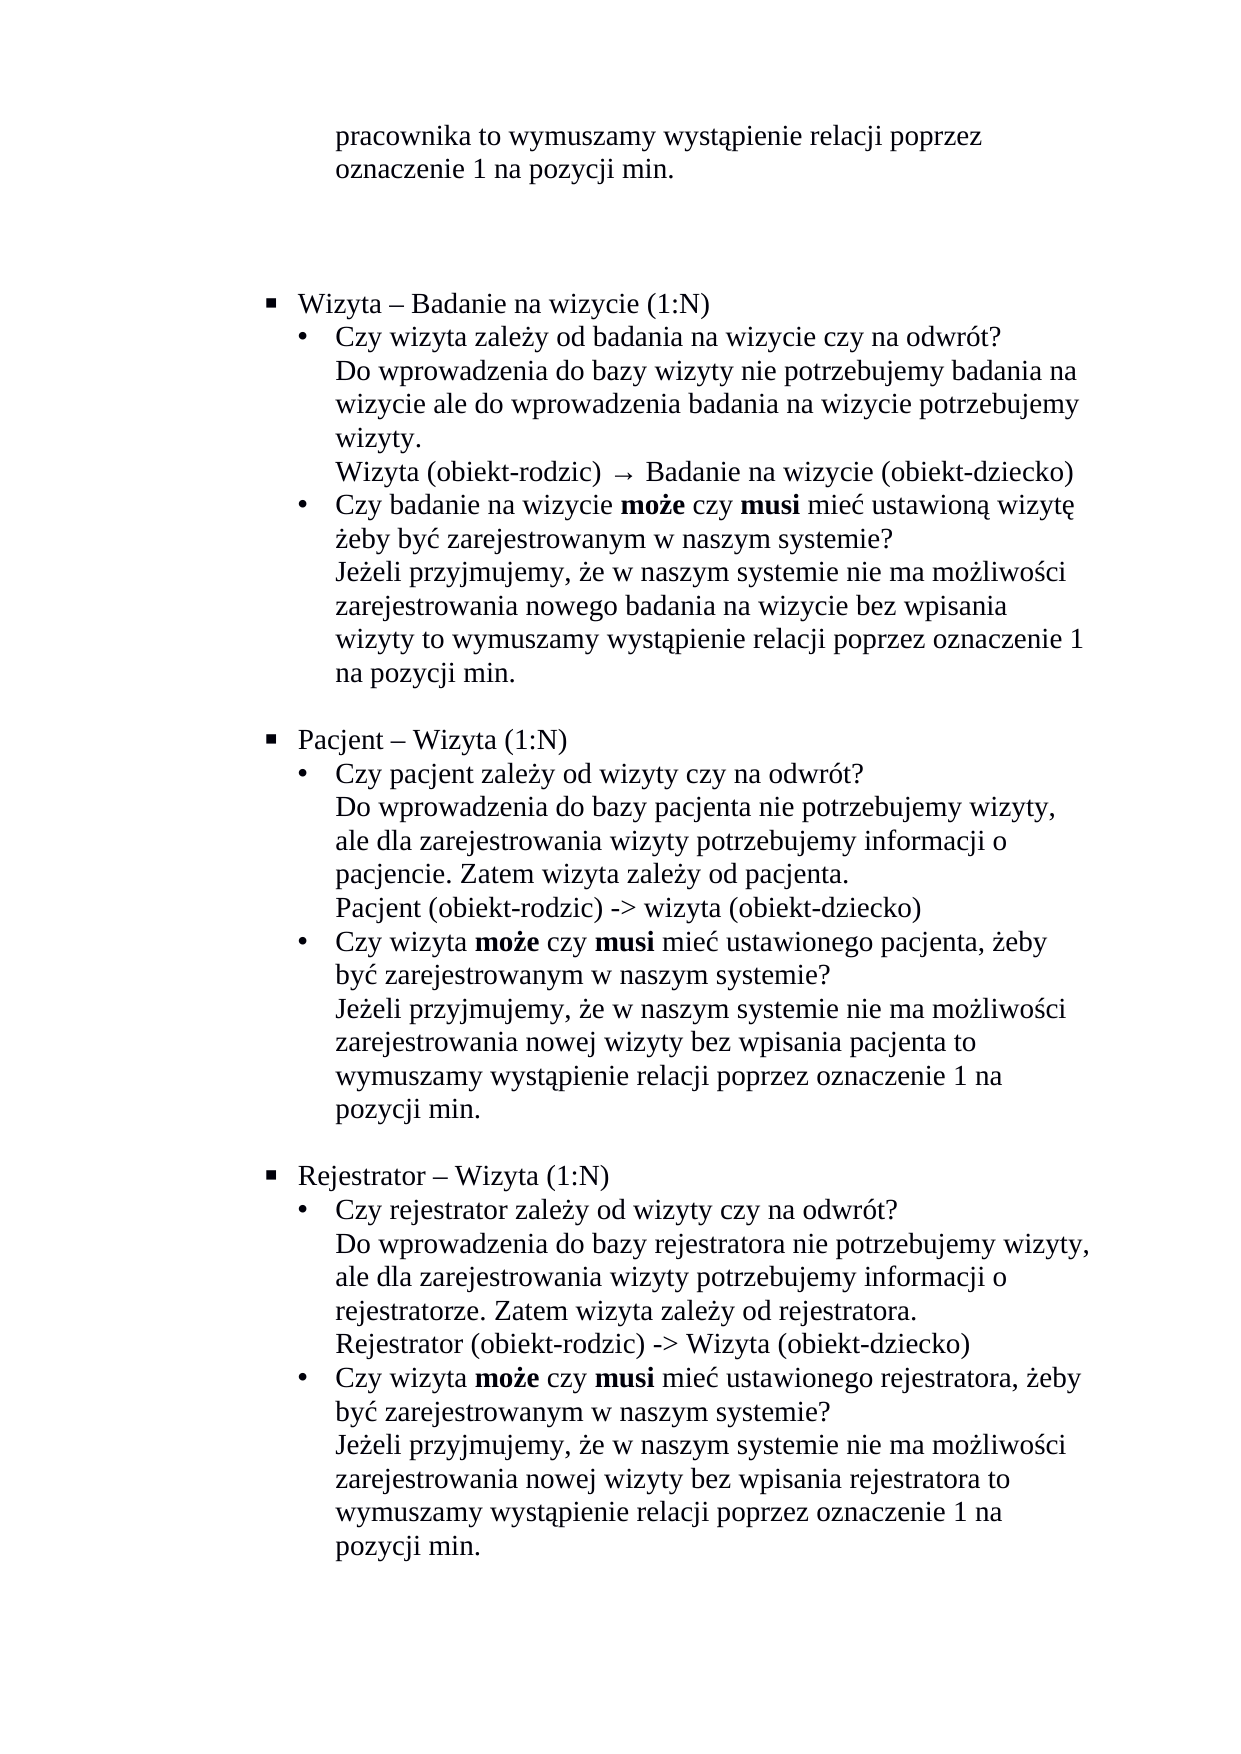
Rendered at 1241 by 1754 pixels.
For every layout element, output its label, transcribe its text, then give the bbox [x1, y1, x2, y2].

list Czy wizyta może czy musi mieć ustawionego pacjenta, żeby być zarejestrowanym w naszym systemie? [298, 924, 1092, 991]
list Jeżeli przyjmujemy, że w naszym systemie nie ma możliwości zarejestrowania nowej wizyty bez wpisania rejestratora to wymuszamy wystąpienie relacji poprzez oznaczenie 1 na pozycji min. [298, 1427, 1092, 1561]
list Wizyta – Badanie na wizycie (1:N) [260, 286, 1092, 319]
list Pacjent (obiekt-rodzic) -> wizyta (obiekt-dziecko) [298, 890, 1092, 924]
list Czy wizyta zależy od badania na wizycie czy na odwrót? [298, 319, 1092, 353]
list Czy badanie na wizycie może czy musi mieć ustawioną wizytę żeby być zarejestrowanym w naszym systemie? [298, 487, 1092, 554]
list Wizyta (obiekt-rodzic) → Badanie na wizycie (obiekt-dziecko) [298, 454, 1092, 487]
list Do wprowadzenia do bazy wizyty nie potrzebujemy badania na wizycie ale do wprowadzenia badania na wizycie potrzebujemy wizyty. [298, 353, 1092, 454]
list Czy wizyta może czy musi mieć ustawionego rejestratora, żeby być zarejestrowanym w naszym systemie? [298, 1360, 1092, 1427]
list Rejestrator – Wizyta (1:N) [260, 1158, 1092, 1192]
list Rejestrator (obiekt-rodzic) -> Wizyta (obiekt-dziecko) [298, 1326, 1092, 1360]
list Czy rejestrator zależy od wizyty czy na odwrót? Do wprowadzenia do bazy rejestratora nie potrzebujemy wizyty, ale dla zarejestrowania wizyty potrzebujemy informacji o rejestratorze. Zatem wizyta zależy od rejestratora. [298, 1192, 1092, 1326]
list Jeżeli przyjmujemy, że w naszym systemie nie ma możliwości zarejestrowania nowej wizyty bez wpisania pacjenta to wymuszamy wystąpienie relacji poprzez oznaczenie 1 na pozycji min. [298, 991, 1092, 1125]
list pracownika to wymuszamy wystąpienie relacji poprzez oznaczenie 1 na pozycji min. [298, 118, 1092, 185]
list Pacjent – Wizyta (1:N) [260, 722, 1092, 756]
list Jeżeli przyjmujemy, że w naszym systemie nie ma możliwości zarejestrowania nowego badania na wizycie bez wpisania wizyty to wymuszamy wystąpienie relacji poprzez oznaczenie 1 na pozycji min. [298, 554, 1092, 689]
list Czy pacjent zależy od wizyty czy na odwrót? Do wprowadzenia do bazy pacjenta nie potrzebujemy wizyty, ale dla zarejestrowania wizyty potrzebujemy informacji o pacjencie. Zatem wizyta zależy od pacjenta. [298, 756, 1092, 890]
